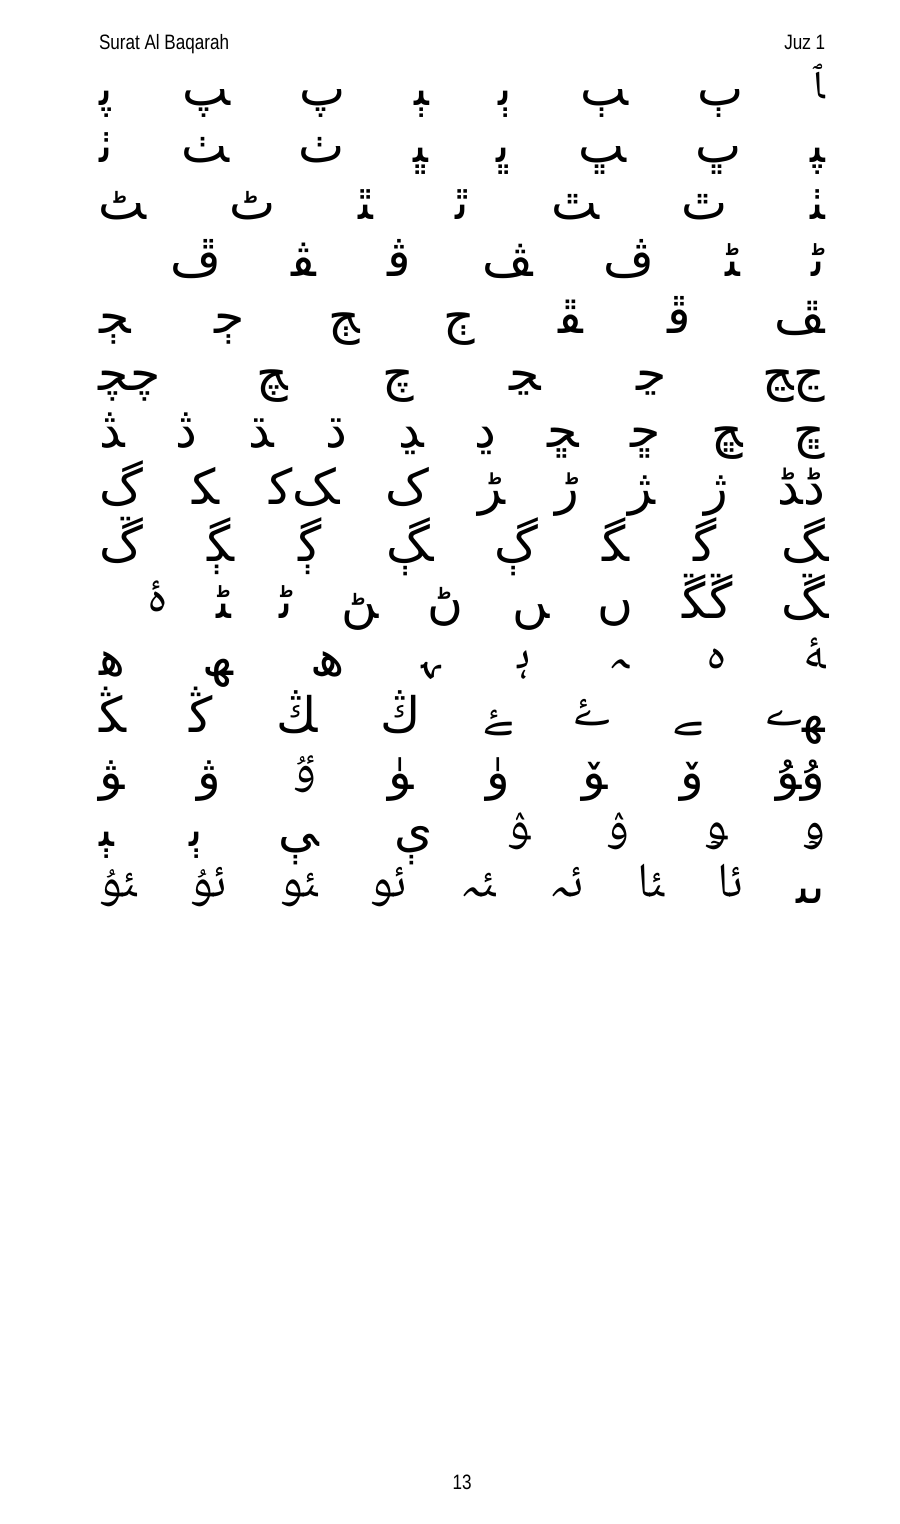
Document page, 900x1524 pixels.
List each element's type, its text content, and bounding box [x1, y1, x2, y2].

text ﭑ ﭒ ﭓ ﭔ ﭕ ﭖ ﭗ ﭘ [99, 60, 825, 117]
text ﯗﯘ ﯙ ﯚ ﯛ ﯜ ﯝ ﯞ ﯟ [99, 744, 825, 801]
text ﭶﭷ ﭸ ﭹ ﭺ ﭻ ﭼﭽ [99, 345, 825, 402]
text ﯨﯩ ﯪ ﯫ ﯬ ﯭ ﯮ ﯯ ﯰ ﯱ [99, 858, 825, 915]
text ﭾ ﭿ ﮀ ﮁ ﮂ ﮃ ﮄ ﮅ ﮆ ﮇ [99, 402, 825, 459]
text ﭙ ﭚ ﭛ ﭜ ﭝ ﭞ ﭟ ﭠ [99, 117, 825, 174]
text ﮭﮮ ﮯ ﮰ ﮱ ﯓ ﯔ ﯕ ﯖ [99, 687, 825, 744]
text ﭯ ﭰ ﭱ ﭲ ﭳ ﭴ ﭵ [99, 288, 825, 345]
text ﮛ ﮜﮝ ﮞ ﮟ ﮠ ﮡ ﮢ ﮣ ﮤ [99, 573, 825, 630]
text ﮈﮉ ﮊ ﮋ ﮌ ﮍ ﮎ ﮏﮐ ﮑ ﮒ [99, 459, 825, 516]
text ﮓ ﮔ ﮕ ﮖ ﮗ ﮘ ﮙ ﮚ [99, 516, 825, 573]
text ﭨ ﭩ ﭪ ﭫ ﭬ ﭭ ﭮ [99, 231, 825, 288]
text ﮥ ﮦ ﮧ ﮨ ﮩ ﮪ ﮫ ﮬ [99, 630, 825, 687]
text ﭡ ﭢ ﭣ ﭤ ﭥ ﭦ ﭧ [99, 174, 825, 231]
text ﯠ ﯡ ﯢ ﯣ ﯤ ﯥ ﯦ ﯧ [99, 801, 825, 858]
